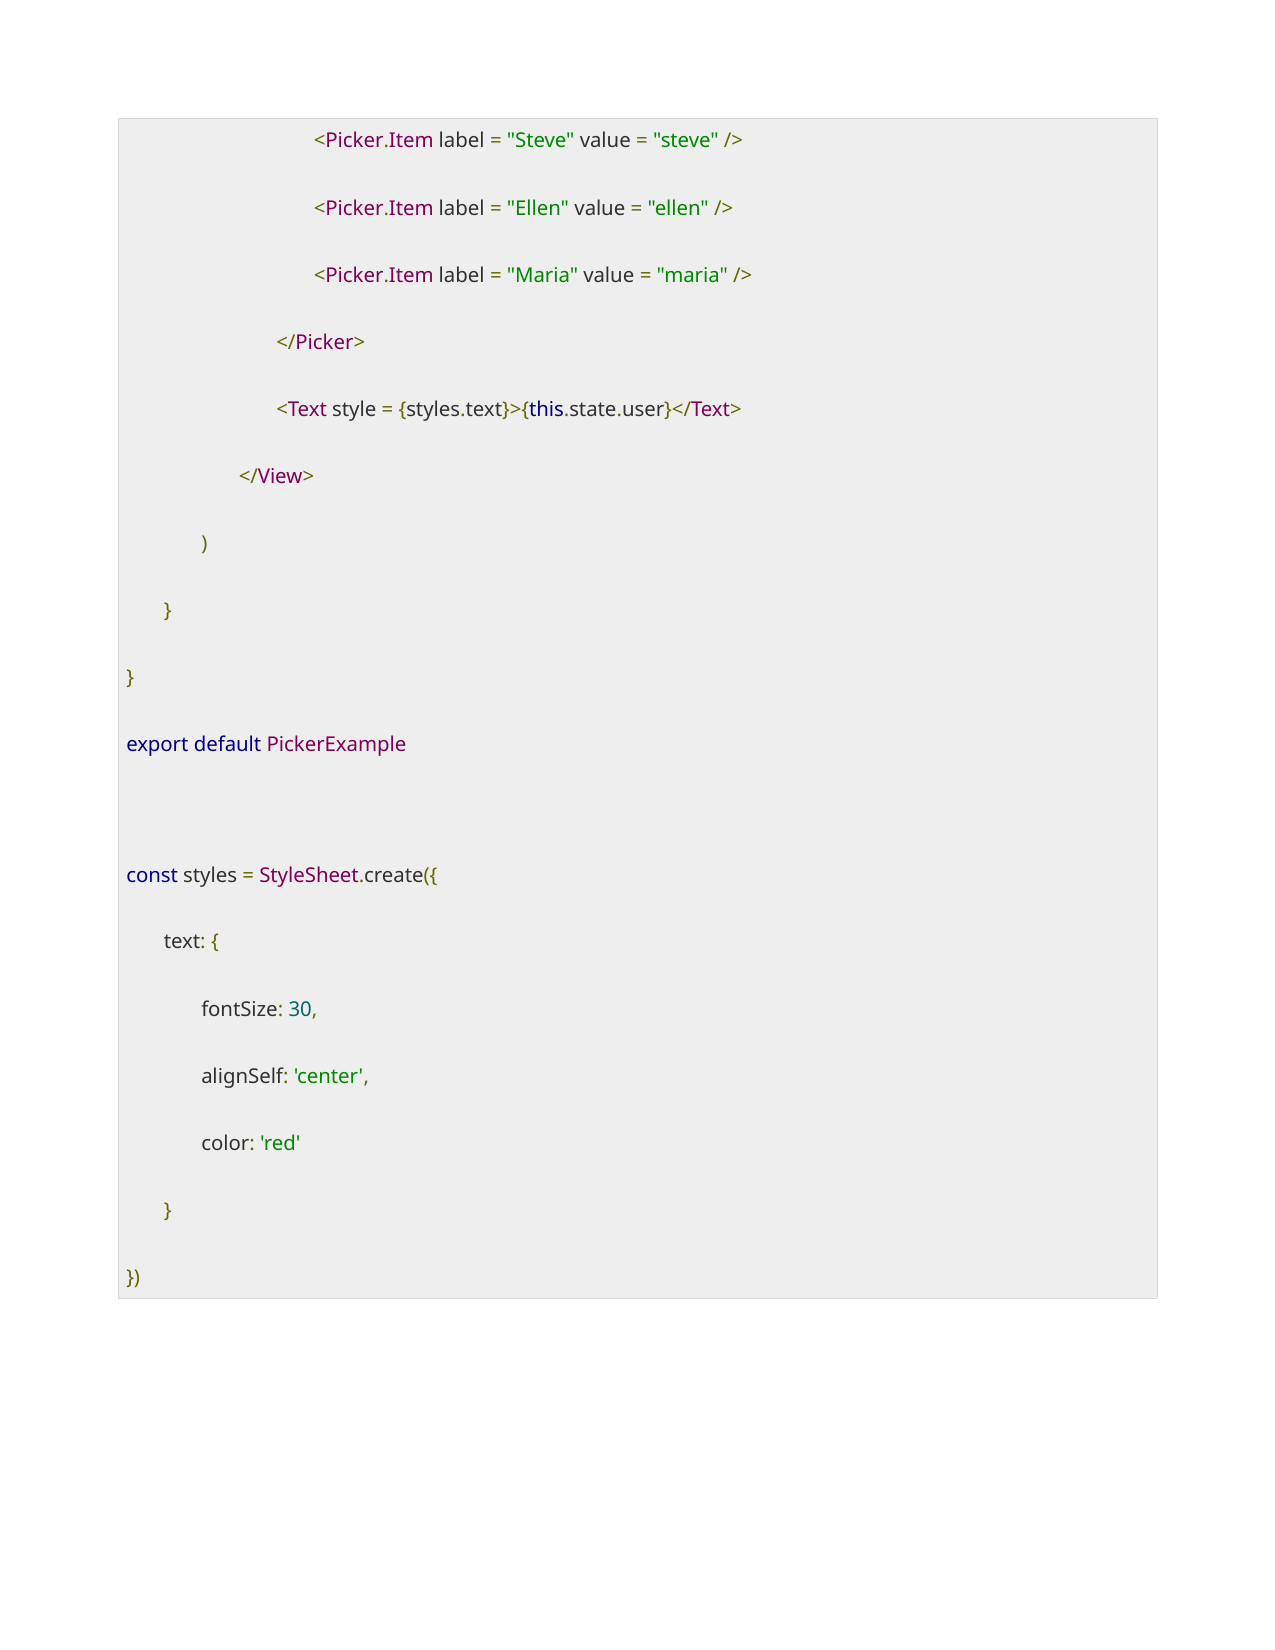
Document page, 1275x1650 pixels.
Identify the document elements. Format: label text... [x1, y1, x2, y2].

text </View> [119, 453, 1157, 489]
text } [119, 655, 1157, 690]
text <Picker.Item label = "Ellen" value = "ellen" /> [119, 185, 1157, 221]
text } [119, 588, 1157, 624]
text text: { [119, 919, 1157, 955]
text const styles = StyleSheet.create({ [119, 852, 1157, 888]
text alignSelf: 'center', [119, 1053, 1157, 1089]
text <Picker.Item label = "Steve" value = "steve" /> [119, 119, 1157, 154]
text fontSize: 30, [119, 986, 1157, 1022]
text export default PickerExample [119, 722, 1157, 757]
text </Picker> [119, 319, 1157, 355]
text <Picker.Item label = "Maria" value = "maria" /> [119, 252, 1157, 288]
text ) [119, 521, 1157, 557]
text } [119, 1187, 1157, 1223]
text color: 'red' [119, 1120, 1157, 1156]
text <Text style = {styles.text}>{this.state.user}</Text> [119, 386, 1157, 422]
text }) [119, 1254, 1157, 1298]
